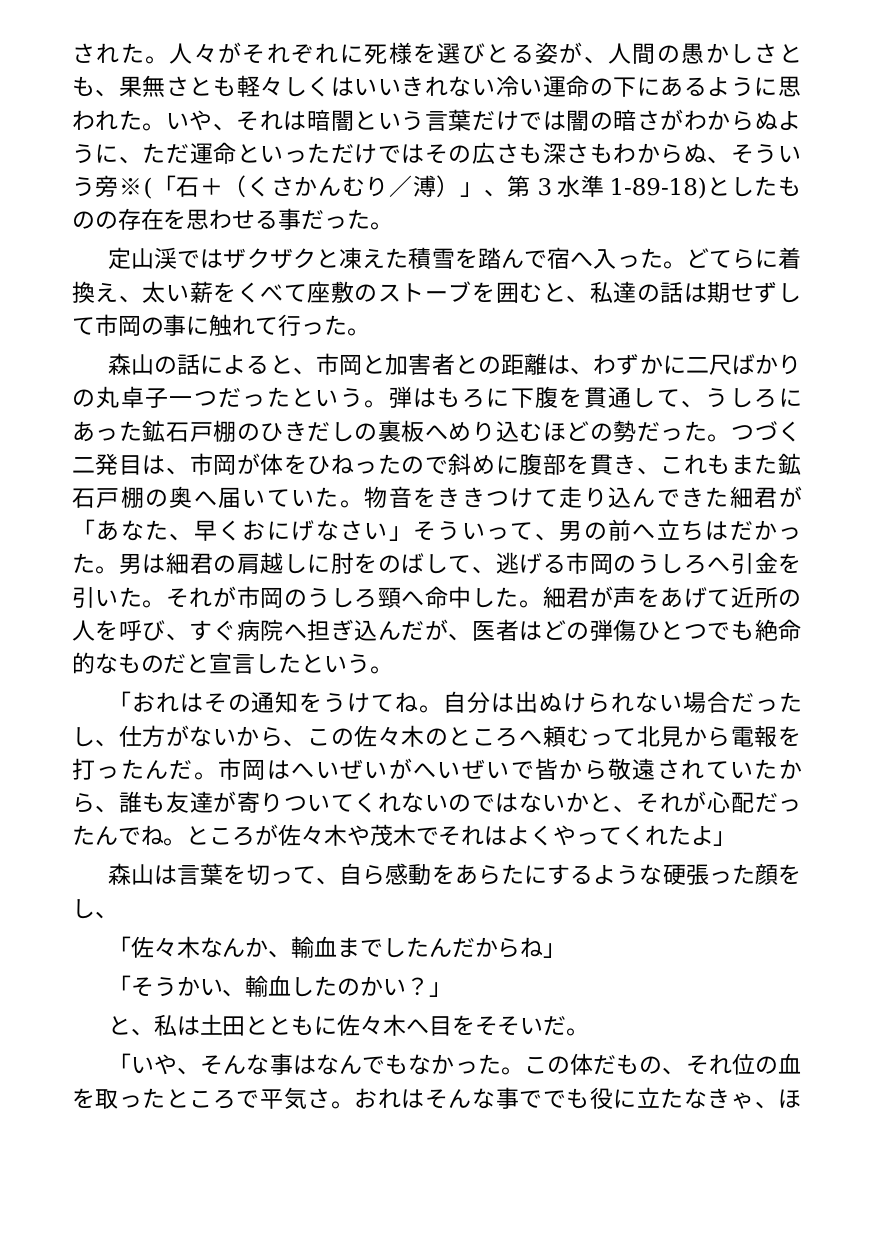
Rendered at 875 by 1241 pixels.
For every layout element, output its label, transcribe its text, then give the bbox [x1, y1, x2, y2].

text 「いや、そんな事はなんでもなかった。この体だもの、それ位の血を取ったところで平気さ。おれはそんな事ででも役に立たなきゃ、ほ [72, 1047, 802, 1114]
text 「おれはその通知をうけてね。自分は出ぬけられない場合だったし、仕方がないから、この佐々木のところへ頼むって北見から電報を打ったんだ。市岡はへいぜいがへいぜいで皆から敬遠されていたから、誰も友達が寄りついてくれないのではないかと、それが心配だったんでね。ところが佐々木や茂木でそれはよくやってくれたよ」 [72, 685, 802, 851]
text 森山の話によると、市岡と加害者との距離は、わずかに二尺ばかりの丸卓子一つだったという。弾はもろに下腹を貫通して、うしろにあった鉱石戸棚のひきだしの裏板へめり込むほどの勢だった。つづく二発目は、市岡が体をひねったので斜めに腹部を貫き、これもまた鉱石戸棚の奥へ届いていた。物音をききつけて走り込んできた細君が「あなた、早くおにげなさい」そういって、男の前へ立ちはだかった。男は細君の肩越しに肘をのばして、逃げる市岡のうしろへ引金を引いた。それが市岡のうしろ頸へ命中した。細君が声をあげて近所の人を呼び、すぐ病院へ担ぎ込んだが、医者はどの弾傷ひとつでも絶命的なものだと宣言したという。 [72, 347, 802, 679]
text 定山渓ではザクザクと凍えた積雪を踏んで宿へ入った。どてらに着換え、太い薪をくべて座敷のストーブを囲むと、私達の話は期せずして市岡の事に触れて行った。 [72, 241, 802, 341]
text 「そうかい、輸血したのかい？」 [72, 969, 802, 1002]
text された。人々がそれぞれに死様を選びとる姿が、人間の愚かしさとも、果無さとも軽々しくはいいきれない冷い運命の下にあるように思われた。いや、それは暗闇という言葉だけでは闇の暗さがわからぬように、ただ運命といっただけではその広さも深さもわからぬ、そういう旁※(「石＋（くさかんむり／溥）」、第3水準1-89-18)としたものの存在を思わせる事だった。 [72, 36, 802, 235]
text 「佐々木なんか、輸血までしたんだからね」 [72, 930, 802, 963]
text と、私は土田とともに佐々木へ目をそそいだ。 [72, 1008, 802, 1041]
text 森山は言葉を切って、自ら感動をあらたにするような硬張った顔をし、 [72, 857, 802, 924]
